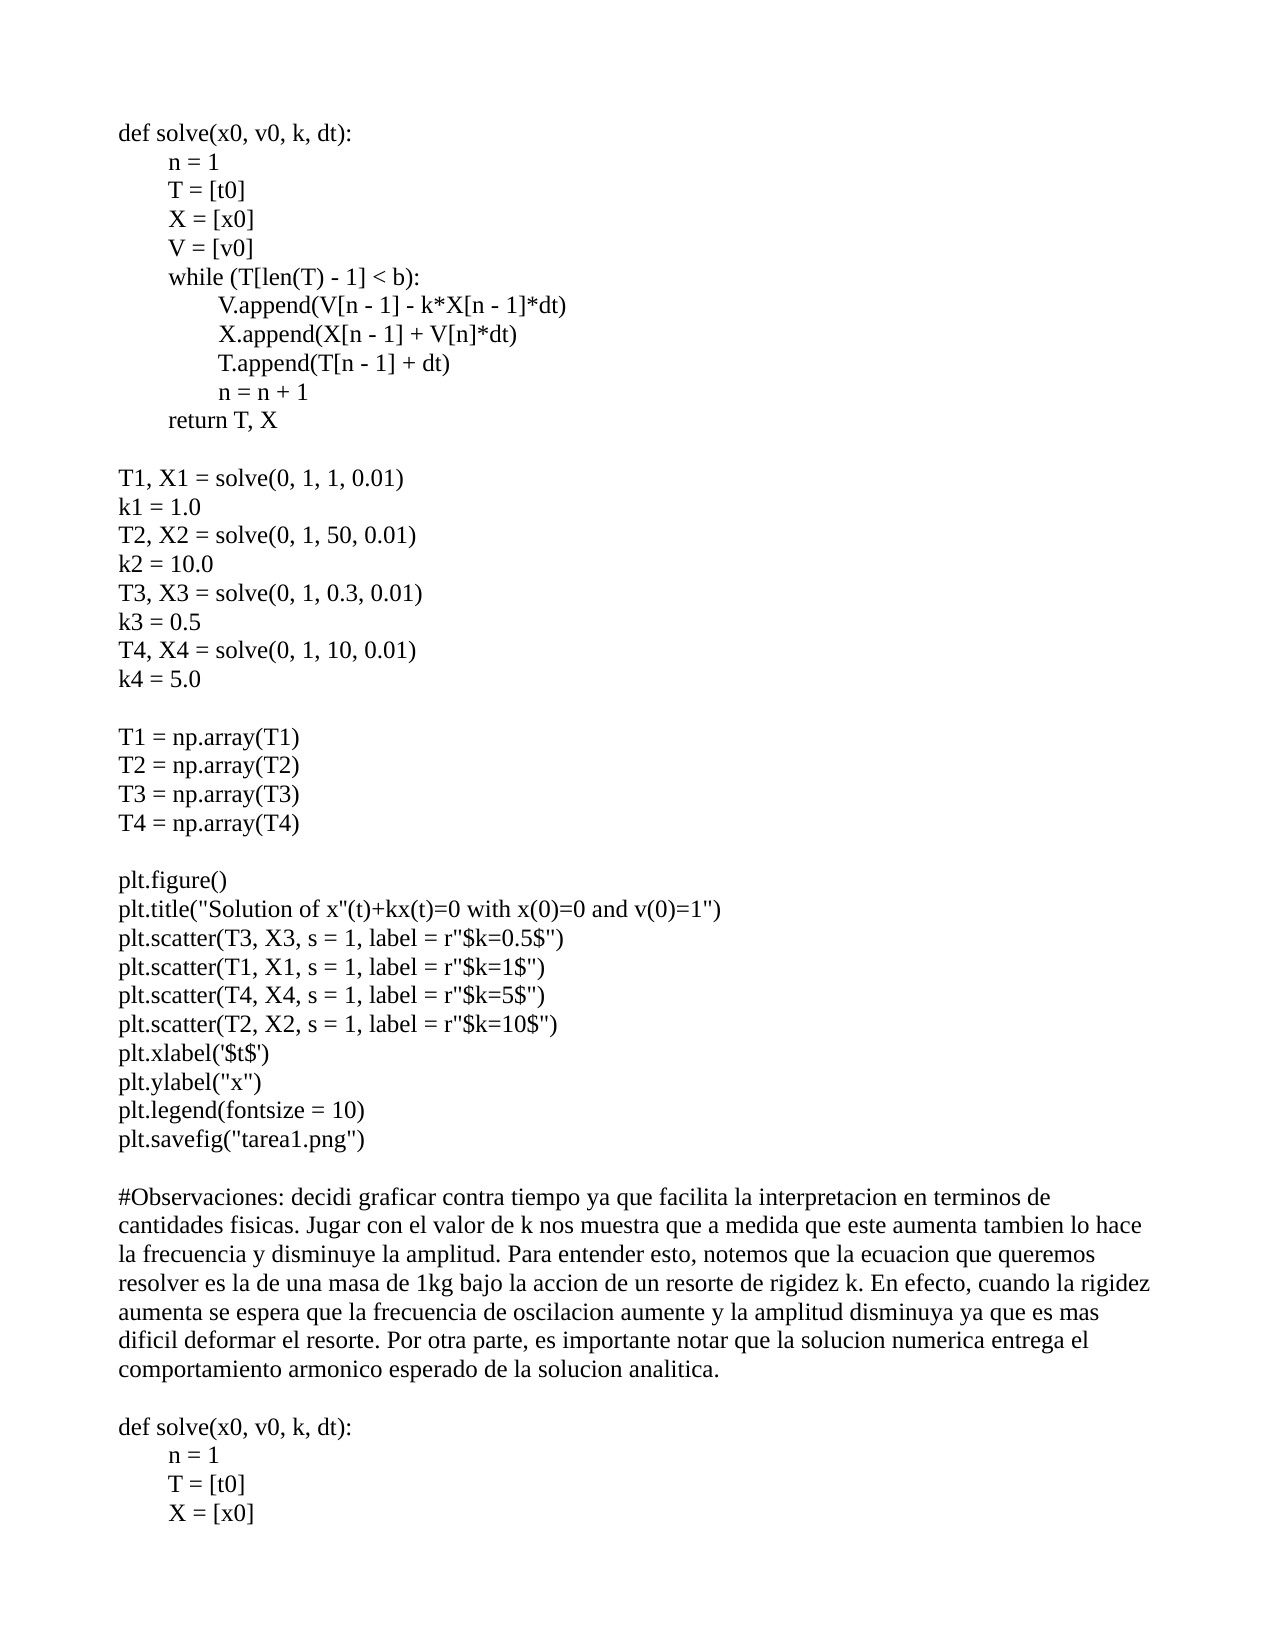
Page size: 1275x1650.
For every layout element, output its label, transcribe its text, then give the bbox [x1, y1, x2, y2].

text T3, X3 = solve(0, 1, 0.3, 0.01) [118, 578, 1157, 607]
text plt.legend(fontsize = 10) [118, 1096, 1157, 1124]
text T = [t0] [118, 1469, 1157, 1498]
text T3 = np.array(T3) [118, 779, 1157, 808]
text V.append(V[n - 1] - k*X[n - 1]*dt) [118, 291, 1157, 319]
text k1 = 1.0 [118, 492, 1157, 521]
text T2, X2 = solve(0, 1, 50, 0.01) [118, 521, 1157, 549]
text n = 1 [118, 147, 1157, 176]
text X = [x0] [118, 204, 1157, 233]
text T = [t0] [118, 176, 1157, 204]
text plt.figure() [118, 866, 1157, 894]
text T.append(T[n - 1] + dt) [118, 348, 1157, 377]
text T4, X4 = solve(0, 1, 10, 0.01) [118, 636, 1157, 664]
text plt.ylabel("x") [118, 1067, 1157, 1096]
text #Observaciones: decidi graficar contra tiempo ya que facilita la interpretacion en terminos de cantidades fisicas. Jugar con el valor de k nos muestra que a medida que este aumenta tambien lo hace la frecuencia y disminuye la amplitud. Para entender esto, notemos que la ecuacion que queremos resolver es la de una masa de 1kg bajo la accion de un resorte de rigidez k. En efecto, cuando la rigidez aumenta se espera que la frecuencia de oscilacion aumente y la amplitud disminuya ya que es mas dificil deformar el resorte. Por otra parte, es importante notar que la solucion numerica entrega el comportamiento armonico esperado de la solucion analitica. [118, 1182, 1157, 1383]
text def solve(x0, v0, k, dt): [118, 1412, 1157, 1441]
text while (T[len(T) - 1] < b): [118, 262, 1157, 291]
text n = 1 [118, 1441, 1157, 1469]
text plt.scatter(T4, X4, s = 1, label = r"$k=5$") [118, 981, 1157, 1009]
text T1 = np.array(T1) [118, 722, 1157, 751]
text plt.savefig("tarea1.png") [118, 1124, 1157, 1153]
text plt.scatter(T1, X1, s = 1, label = r"$k=1$") [118, 952, 1157, 981]
text V = [v0] [118, 233, 1157, 262]
text plt.xlabel('$t$') [118, 1038, 1157, 1067]
text T1, X1 = solve(0, 1, 1, 0.01) [118, 463, 1157, 492]
text T2 = np.array(T2) [118, 751, 1157, 779]
text return T, X [118, 406, 1157, 434]
text X.append(X[n - 1] + V[n]*dt) [118, 319, 1157, 348]
text k2 = 10.0 [118, 549, 1157, 578]
text k3 = 0.5 [118, 607, 1157, 636]
text plt.title("Solution of x''(t)+kx(t)=0 with x(0)=0 and v(0)=1") [118, 894, 1157, 923]
text k4 = 5.0 [118, 664, 1157, 693]
text plt.scatter(T3, X3, s = 1, label = r"$k=0.5$") [118, 923, 1157, 952]
text n = n + 1 [118, 377, 1157, 406]
text X = [x0] [118, 1498, 1157, 1527]
text def solve(x0, v0, k, dt): [118, 118, 1157, 147]
text plt.scatter(T2, X2, s = 1, label = r"$k=10$") [118, 1009, 1157, 1038]
text T4 = np.array(T4) [118, 808, 1157, 837]
